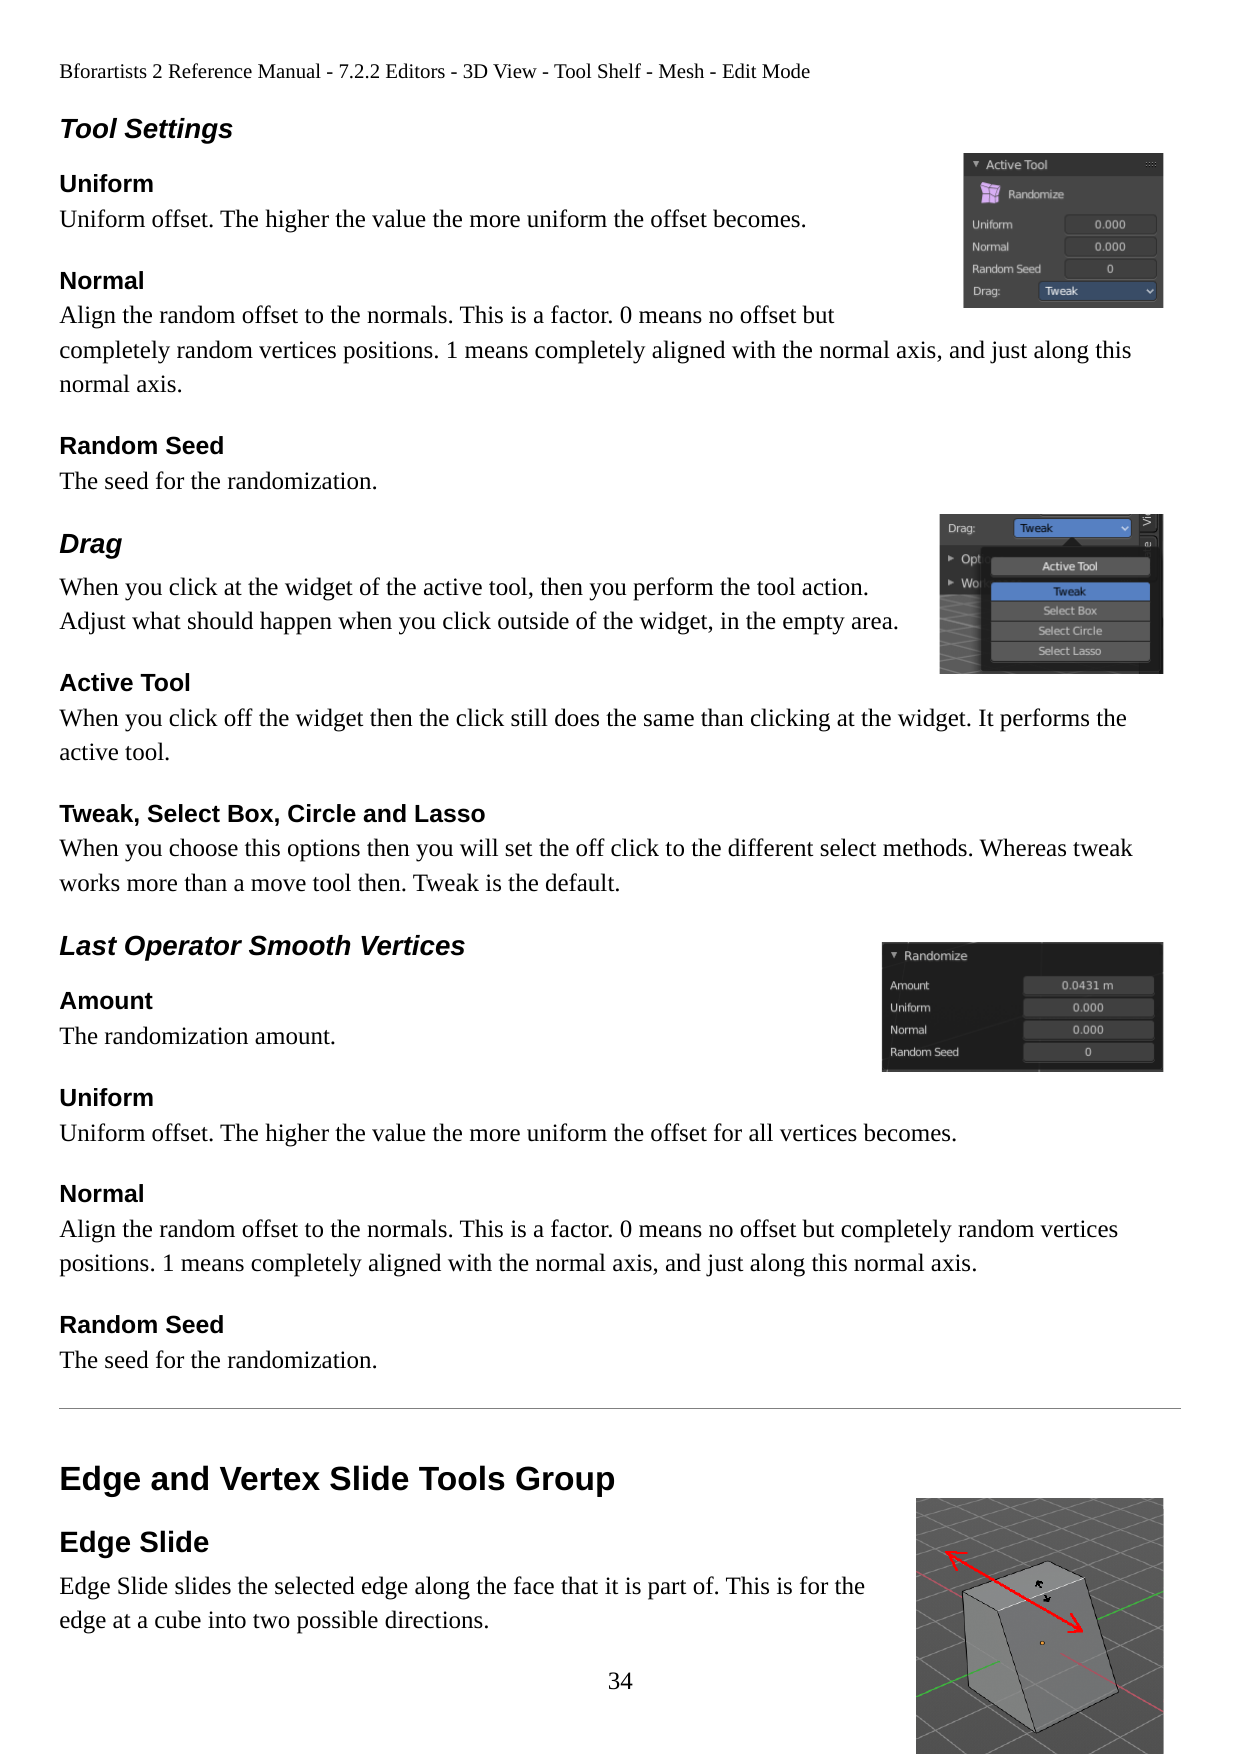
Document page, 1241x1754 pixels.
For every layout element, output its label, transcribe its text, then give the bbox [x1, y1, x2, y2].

text Edge Slide slides the selected edge along the face that it is part of. This is for the edge at a cube into two possible directions. [59, 1571, 916, 1634]
subtitle Normal [59, 266, 963, 294]
text Uniform offset. The higher the value the more uniform the offset for all vertices becomes. [59, 1118, 1181, 1146]
text The seed for the randomization. [59, 466, 1181, 495]
subtitle Uniform [59, 1083, 1181, 1111]
text The seed for the randomization. [59, 1345, 1181, 1373]
subtitle Edge and Vertex Slide Tools Group [59, 1459, 1181, 1497]
subtitle Random Seed [59, 431, 1181, 460]
subtitle Amount [59, 986, 881, 1015]
text The randomization amount. [59, 1021, 881, 1050]
text Uniform offset. The higher the value the more uniform the offset becomes. [59, 204, 963, 233]
subtitle Drag [59, 527, 939, 559]
subtitle Edge Slide [59, 1524, 916, 1558]
text Align the random offset to the normals. This is a factor. 0 means no offset but completely random vertices positions. 1 means completely aligned with the normal axis, and just along this normal axis. [59, 301, 1181, 398]
subtitle Tool Settings [59, 113, 1181, 144]
subtitle Uniform [59, 169, 963, 198]
subtitle [1164, 1524, 1181, 1558]
text When you choose this options then you will set the off click to the different select methods. Whereas tweak works more than a move tool then. Tweak is the default. [59, 833, 1181, 897]
text When you click off the widget then the click still does the same than clicking at the widget. It performs the active tool. [59, 703, 1181, 766]
text When you click at the widget of the active tool, then you perform the tool action. Adjust what should happen when you click outside of the widget, in the empty area. [59, 572, 939, 635]
subtitle Normal [59, 1179, 1181, 1208]
picture [881, 942, 1164, 1072]
subtitle Tweak, Select Box, Circle and Lasso [59, 799, 1181, 827]
subtitle Active Tool [59, 668, 1181, 696]
subtitle [1164, 169, 1181, 198]
picture [939, 514, 1164, 674]
picture [963, 153, 1164, 308]
picture [916, 1498, 1164, 1754]
subtitle [1164, 527, 1181, 559]
subtitle [1164, 986, 1181, 1015]
subtitle Random Seed [59, 1310, 1181, 1338]
subtitle Last Operator Smooth Vertices [59, 929, 1181, 961]
text Align the random offset to the normals. This is a factor. 0 means no offset but completely random vertices positions. 1 means completely aligned with the normal axis, and just along this normal axis. [59, 1214, 1181, 1277]
subtitle [1164, 266, 1181, 294]
